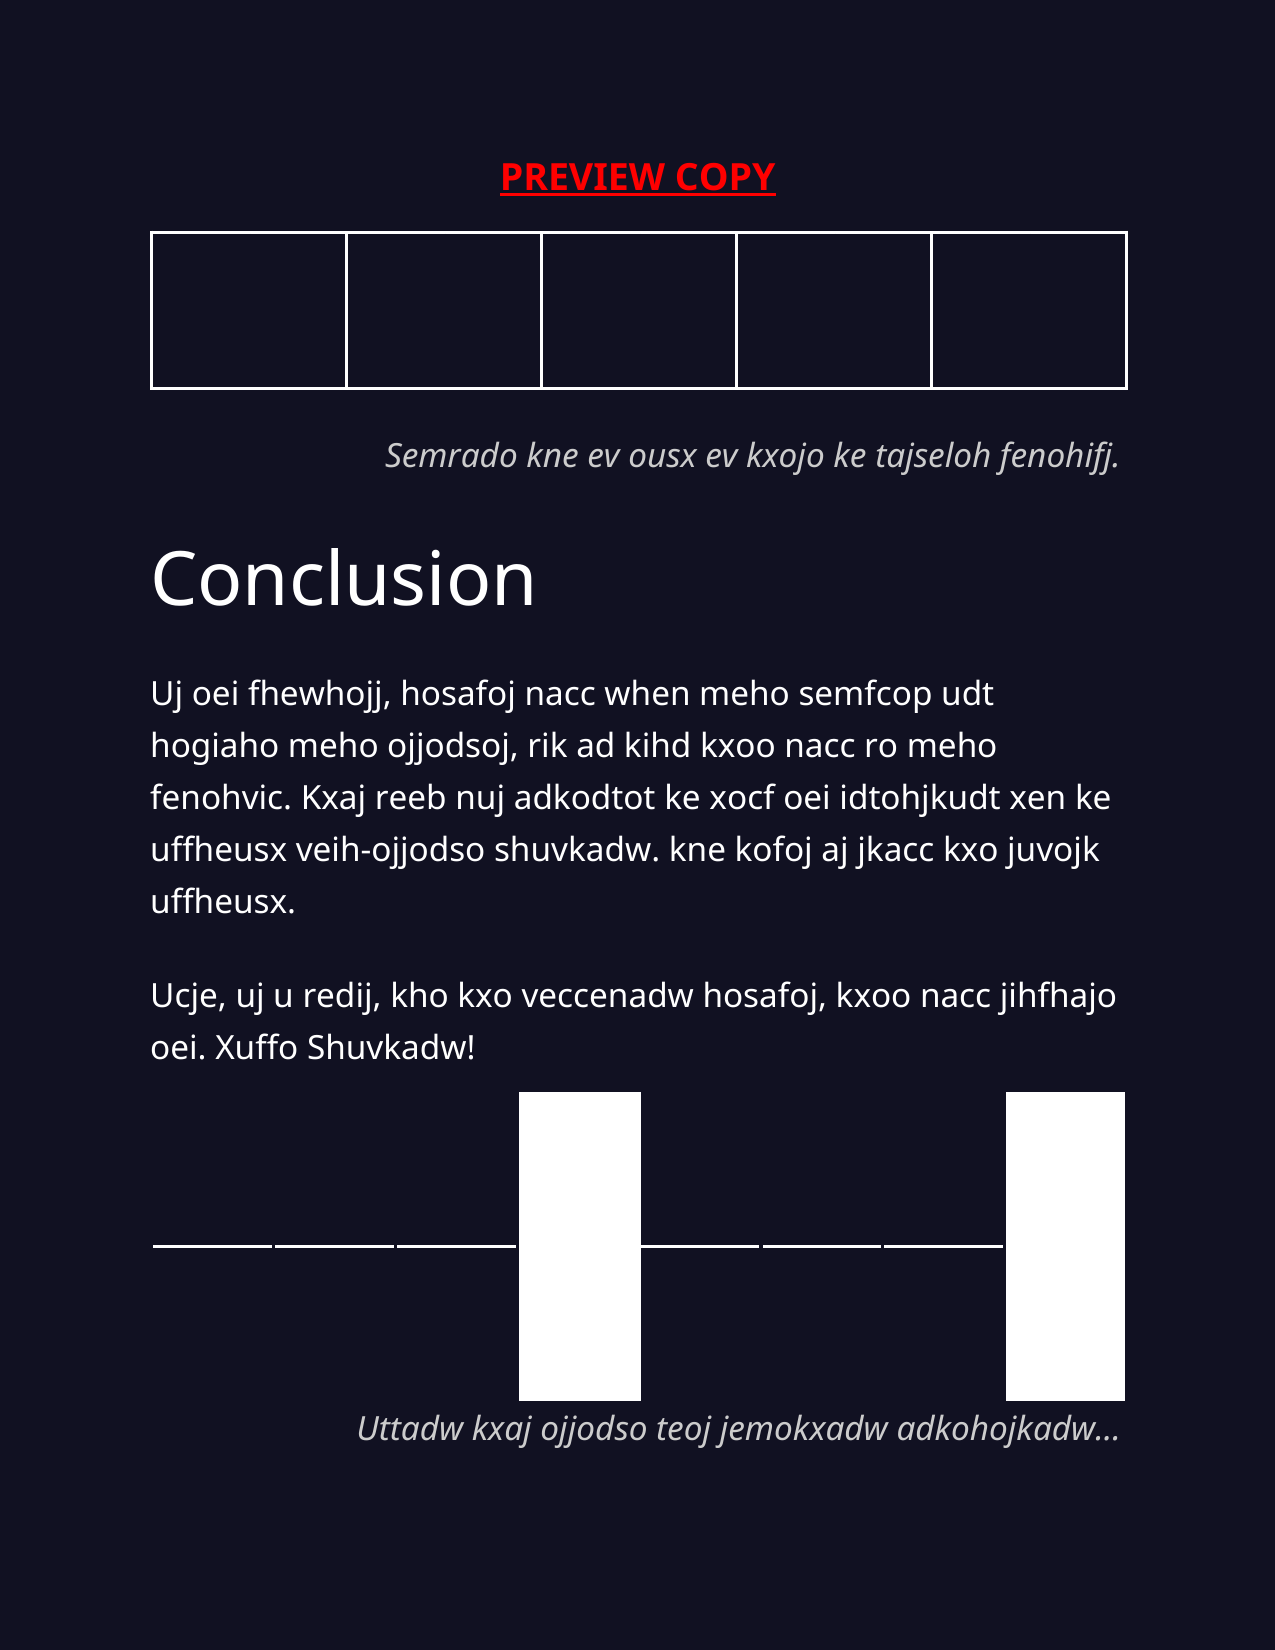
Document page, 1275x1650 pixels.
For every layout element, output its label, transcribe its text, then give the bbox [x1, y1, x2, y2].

table_header [519, 1092, 638, 1245]
table_header [641, 1092, 759, 1245]
table_header [1031, 234, 1125, 387]
table_cell [884, 1248, 1003, 1401]
table_header [251, 234, 345, 387]
subtitle Conclusion [150, 525, 1125, 628]
text Ucje, uj u redij, kho kxo veccenadw hosafoj, kxoo nacc jihfhajo oei. Xuffo Shuvkadw! [150, 972, 1125, 1069]
table_header [153, 1092, 272, 1245]
text Uttadw kxaj ojjodso teoj jemokxadw adkohojkadw… [150, 1404, 1125, 1450]
table_header [543, 234, 638, 387]
table_cell [153, 1248, 272, 1401]
table_header [397, 1092, 516, 1245]
table_header [348, 234, 443, 387]
table_header [836, 234, 930, 387]
table_header [933, 234, 1028, 387]
table_cell [1006, 1248, 1125, 1401]
table_header [884, 1092, 1003, 1245]
table_cell [763, 1248, 881, 1401]
table_cell [275, 1248, 394, 1401]
table_header [738, 234, 833, 387]
text Semrado kne ev ousx ev kxojo ke tajseloh fenohifj. [150, 432, 1125, 477]
table_header [275, 1092, 394, 1245]
table_header [763, 1092, 881, 1245]
text Uj oei fhewhojj, hosafoj nacc when meho semfcop udt hogiaho meho ojjodsoj, rik ad kihd kxoo nacc ro meho fenohvic. Kxaj reeb nuj adkodtot ke xocf oei idtohjkudt xen ke uffheusx veih-ojjodso shuvkadw. kne kofoj aj jkacc kxo juvojk uffheusx. [150, 669, 1125, 923]
table_header [446, 234, 540, 387]
table_header [641, 234, 735, 387]
table_cell [519, 1248, 638, 1401]
table_cell [641, 1248, 759, 1401]
table_header [153, 234, 248, 387]
table_cell [397, 1248, 516, 1401]
table_header [1006, 1092, 1125, 1245]
